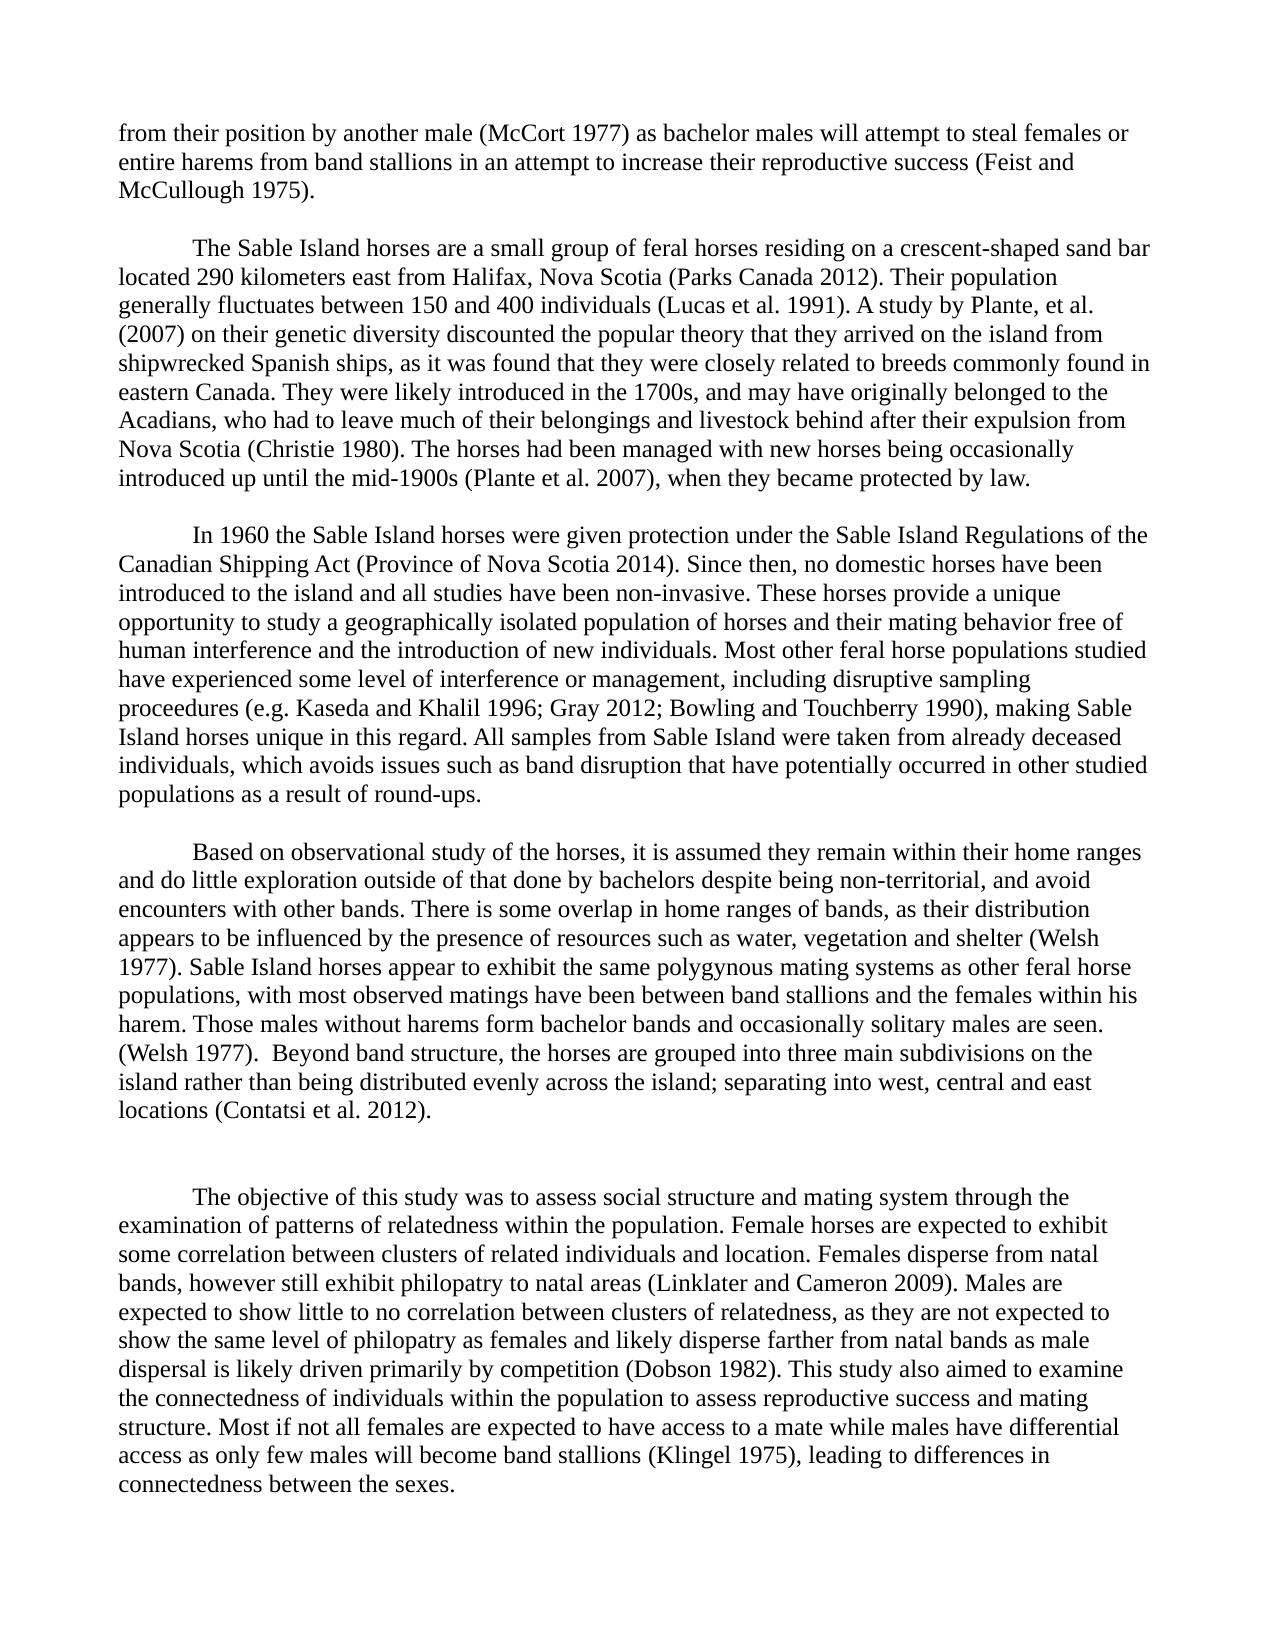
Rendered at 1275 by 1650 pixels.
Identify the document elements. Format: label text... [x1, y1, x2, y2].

text Based on observational study of the horses, it is assumed they remain within their home ranges and do little exploration outside of that done by bachelors despite being non-territorial, and avoid encounters with other bands. There is some overlap in home ranges of bands, as their distribution appears to be influenced by the presence of resources such as water, vegetation and shelter (Welsh 1977). Sable Island horses appear to exhibit the same polygynous mating systems as other feral horse populations, with most observed matings have been between band stallions and the females within his harem. Those males without harems form bachelor bands and occasionally solitary males are seen. (Welsh 1977). Beyond band structure, the horses are grouped into three main subdivisions on the island rather than being distributed evenly across the island; separating into west, central and east locations (Contatsi et al. 2012). [118, 837, 1157, 1124]
text The objective of this study was to assess social structure and mating system through the examination of patterns of relatedness within the population. Female horses are expected to exhibit some correlation between clusters of related individuals and location. Females disperse from natal bands, however still exhibit philopatry to natal areas (Linklater and Cameron 2009). Males are expected to show little to no correlation between clusters of relatedness, as they are not expected to show the same level of philopatry as females and likely disperse farther from natal bands as male dispersal is likely driven primarily by competition (Dobson 1982). This study also aimed to examine the connectedness of individuals within the population to assess reproductive success and mating structure. Most if not all females are expected to have access to a mate while males have differential access as only few males will become band stallions (Klingel 1975), leading to differences in connectedness between the sexes. [118, 1182, 1157, 1498]
text In 1960 the Sable Island horses were given protection under the Sable Island Regulations of the Canadian Shipping Act (Province of Nova Scotia 2014). Since then, no domestic horses have been introduced to the island and all studies have been non-invasive. These horses provide a unique opportunity to study a geographically isolated population of horses and their mating behavior free of human interference and the introduction of new individuals. Most other feral horse populations studied have experienced some level of interference or management, including disruptive sampling proceedures (e.g. Kaseda and Khalil 1996; Gray 2012; Bowling and Touchberry 1990), making Sable Island horses unique in this regard. All samples from Sable Island were taken from already deceased individuals, which avoids issues such as band disruption that have potentially occurred in other studied populations as a result of round-ups. [118, 521, 1157, 808]
text The Sable Island horses are a small group of feral horses residing on a crescent-shaped sand bar located 290 kilometers east from Halifax, Nova Scotia (Parks Canada 2012). Their population generally fluctuates between 150 and 400 individuals (Lucas et al. 1991). A study by Plante, et al. (2007) on their genetic diversity discounted the popular theory that they arrived on the island from shipwrecked Spanish ships, as it was found that they were closely related to breeds commonly found in eastern Canada. They were likely introduced in the 1700s, and may have originally belonged to the Acadians, who had to leave much of their belongings and livestock behind after their expulsion from Nova Scotia (Christie 1980). The horses had been managed with new horses being occasionally introduced up until the mid-1900s (Plante et al. 2007), when they became protected by law. [118, 233, 1157, 492]
text from their position by another male (McCort 1977) as bachelor males will attempt to steal females or entire harems from band stallions in an attempt to increase their reproductive success (Feist and McCullough 1975). [118, 118, 1157, 204]
